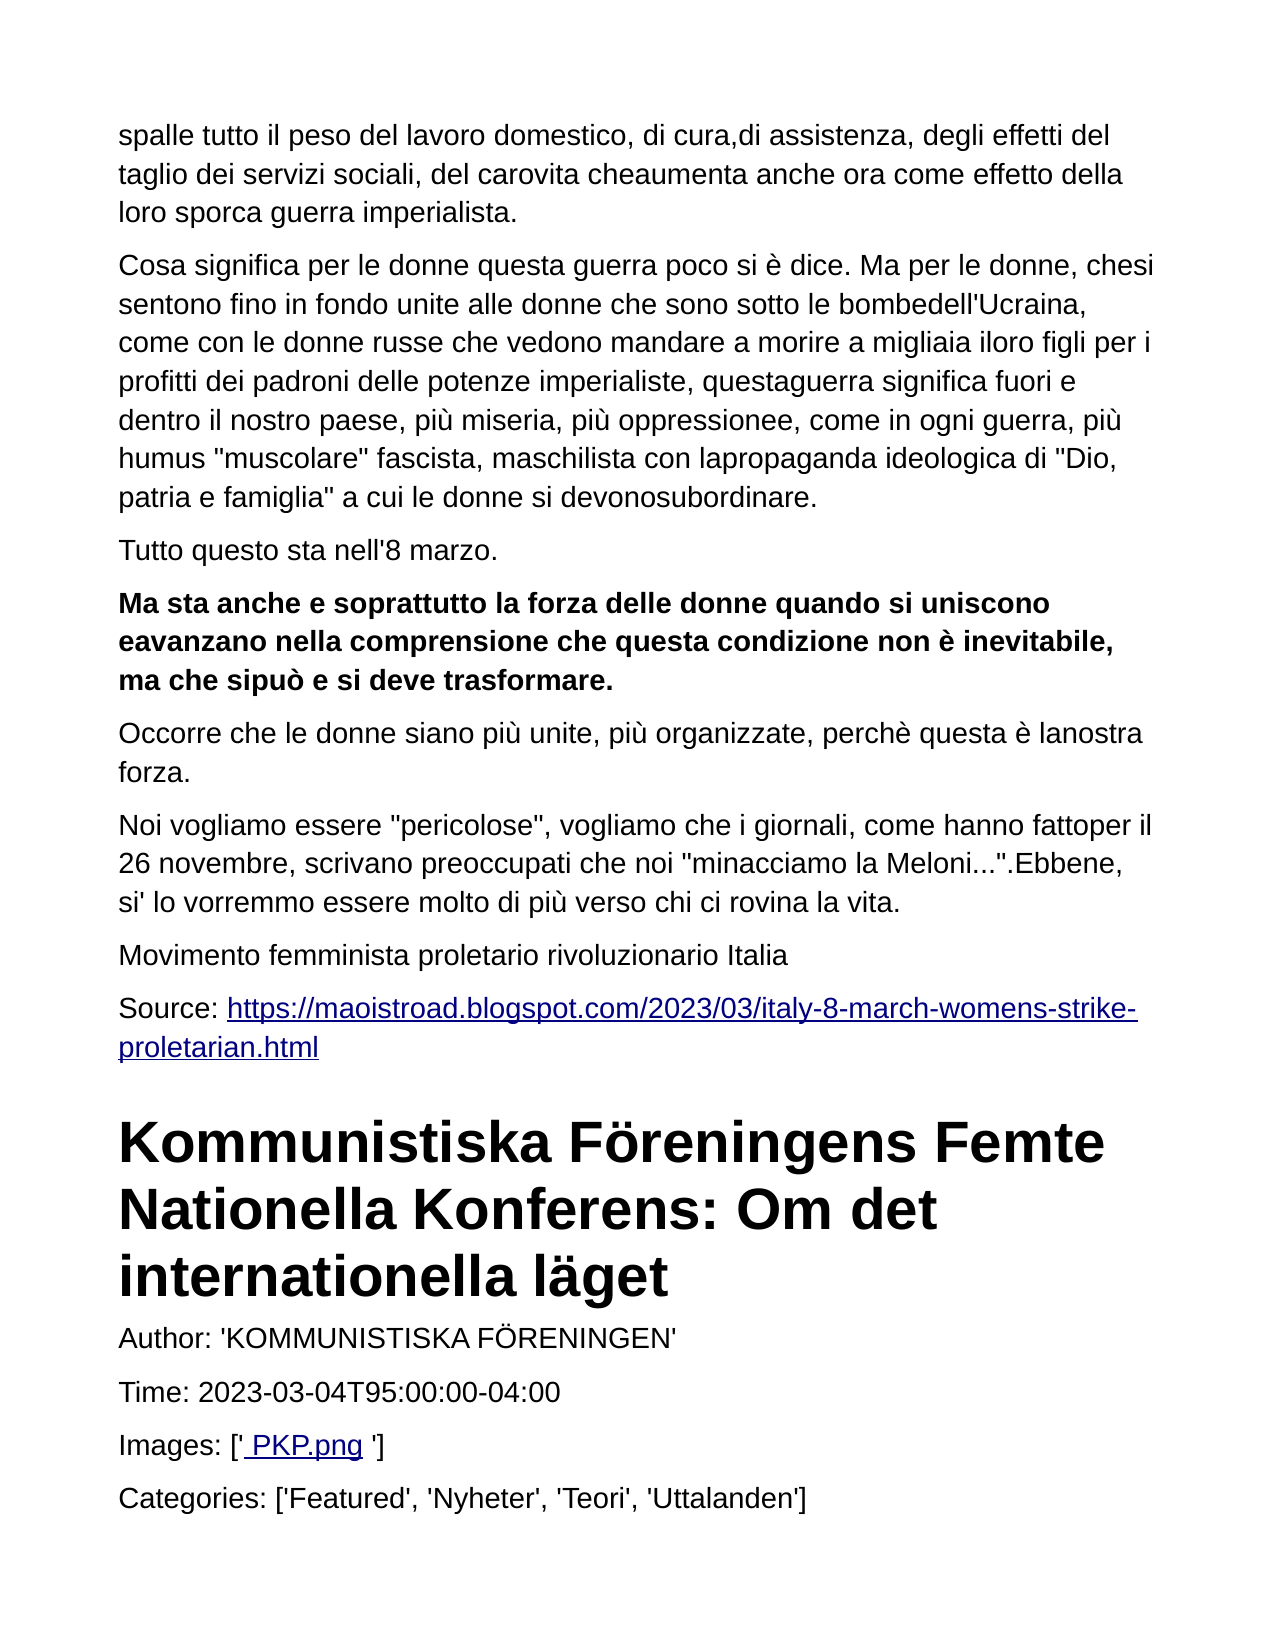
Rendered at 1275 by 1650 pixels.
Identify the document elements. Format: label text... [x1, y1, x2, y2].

subtitle Kommunistiska Föreningens Femte Nationella Konferens: Om det internationella läget [118, 1108, 1157, 1309]
text Cosa significa per le donne questa guerra poco si è dice. Ma per le donne, chesi sentono fino in fondo unite alle donne che sono sotto le bombedell'Ucraina, come con le donne russe che vedono mandare a morire a migliaia iloro figli per i profitti dei padroni delle potenze imperialiste, questaguerra significa fuori e dentro il nostro paese, più miseria, più oppressionee, come in ogni guerra, più humus "muscolare" fascista, maschilista con lapropaganda ideologica di "Dio, patria e famiglia" a cui le donne si devonosubordinare. [118, 248, 1157, 513]
text Occorre che le donne siano più unite, più organizzate, perchè questa è lanostra forza. [118, 716, 1157, 788]
text Images: [' PKP.png '] [118, 1428, 1157, 1461]
text Movimento femminista proletario rivoluzionario Italia [118, 938, 1157, 971]
text Time: 2023-03-04T95:00:00-04:00 [118, 1374, 1157, 1408]
text Author: 'KOMMUNISTISKA FÖRENINGEN' [118, 1321, 1157, 1355]
text Source: https://maoistroad.blogspot.com/2023/03/italy-8-march-womens-strike-proletarian.html [118, 991, 1157, 1063]
text Ma sta anche e soprattutto la forza delle donne quando si uniscono eavanzano nella comprensione che questa condizione non è inevitabile, ma che sipuò e si deve trasformare. [118, 586, 1157, 696]
text Tutto questo sta nell'8 marzo. [118, 533, 1157, 566]
text Noi vogliamo essere "pericolose", vogliamo che i giornali, come hanno fattoper il 26 novembre, scrivano preoccupati che noi "minacciamo la Meloni...".Ebbene, si' lo vorremmo essere molto di più verso chi ci rovina la vita. [118, 808, 1157, 918]
text Categories: ['Featured', 'Nyheter', 'Teori', 'Uttalanden'] [118, 1481, 1157, 1514]
text spalle tutto il peso del lavoro domestico, di cura,di assistenza, degli effetti del taglio dei servizi sociali, del carovita cheaumenta anche ora come effetto della loro sporca guerra imperialista. [118, 118, 1157, 229]
